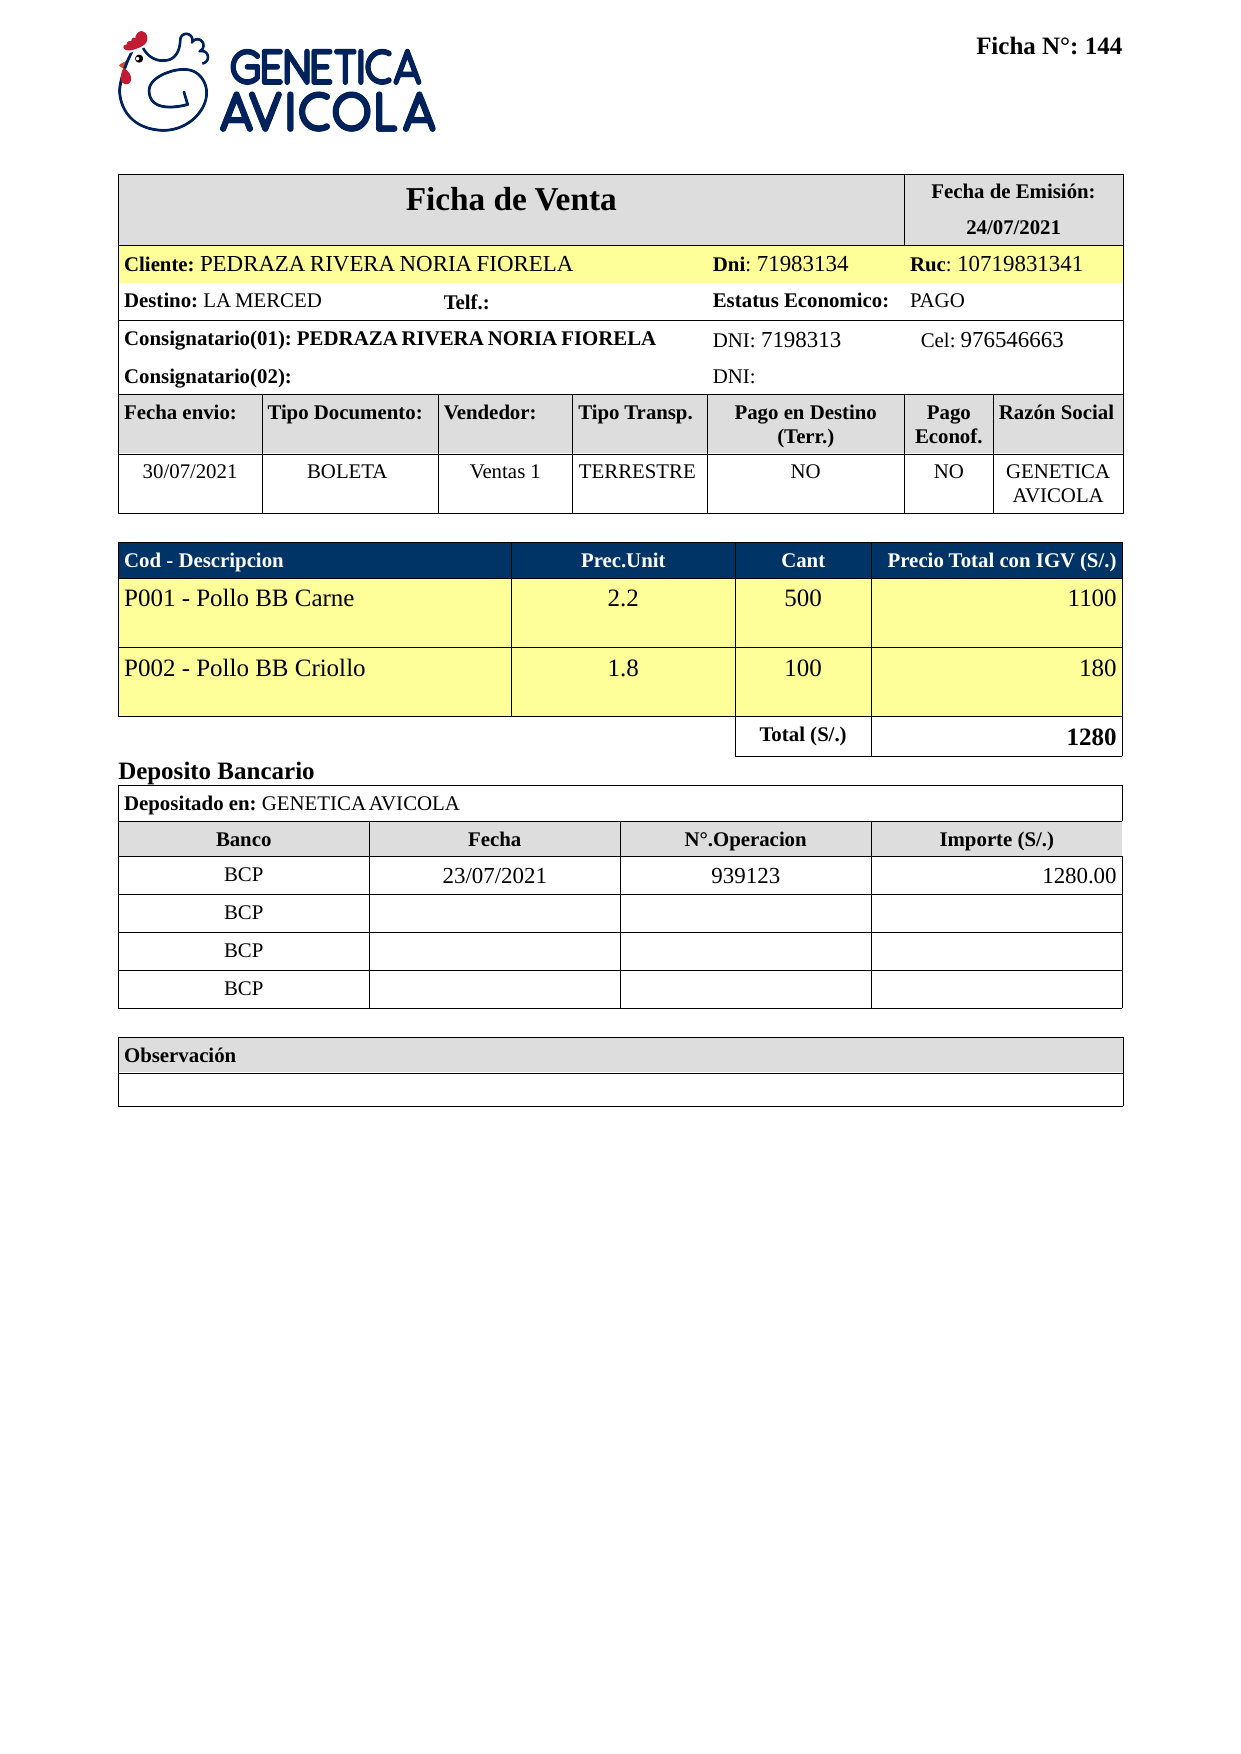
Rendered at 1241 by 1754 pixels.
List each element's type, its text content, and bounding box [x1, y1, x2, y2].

table_cell Banco [119, 822, 369, 856]
table_cell [872, 933, 1122, 970]
table_header Fecha de Emisión: [905, 175, 1123, 209]
table_cell Cel: 976546663 [915, 321, 1123, 358]
table_cell 939123 [621, 857, 871, 894]
table_cell Consignatario(01): PEDRAZA RIVERA NORIA FIORELA [119, 321, 707, 358]
table_cell [511, 717, 735, 756]
table_cell Ruc: 10719831341 [904, 246, 1123, 283]
table_header Prec.Unit [512, 543, 735, 578]
table_cell BCP [119, 971, 369, 1008]
table_cell Total (S/.) [736, 717, 871, 756]
table_cell TERRESTRE [573, 455, 707, 513]
table_cell NO [708, 455, 904, 513]
table_cell BOLETA [263, 455, 438, 513]
table_cell Dni: 71983134 [707, 246, 904, 283]
table_cell [621, 971, 871, 1008]
table_cell Ventas 1 [439, 455, 572, 513]
table_cell DNI: 7198313 [707, 321, 915, 358]
table_cell 1100 [872, 579, 1122, 647]
table_cell Pago en Destino (Terr.) [708, 395, 904, 453]
table_cell BCP [119, 933, 369, 970]
text Deposito Bancario [118, 756, 1122, 785]
table_cell 500 [736, 579, 871, 647]
table_cell [370, 933, 620, 970]
table_cell Importe (S/.) [872, 822, 1122, 856]
table_cell [119, 1074, 1123, 1106]
table_cell 24/07/2021 [905, 209, 1123, 245]
table_cell 2.2 [512, 579, 735, 647]
table_header Cant [736, 543, 871, 578]
table_cell 23/07/2021 [370, 857, 620, 894]
table_cell Estatus Economico: [707, 283, 904, 320]
table_cell BCP [119, 857, 369, 894]
table_header Cod - Descripcion [119, 543, 511, 578]
table_cell 30/07/2021 [119, 455, 262, 513]
table_cell Consignatario(02): [119, 358, 707, 394]
table_cell Cliente: PEDRAZA RIVERA NORIA FIORELA [119, 246, 707, 283]
table_cell DNI: [707, 358, 1123, 394]
table_cell Telf.: [438, 283, 707, 320]
table_cell BCP [119, 895, 369, 932]
table_cell 1.8 [512, 648, 735, 716]
table_cell 100 [736, 648, 871, 716]
table_cell Fecha [370, 822, 620, 856]
table_cell NO [905, 455, 993, 513]
table_cell [621, 933, 871, 970]
table_cell 1280 [872, 717, 1122, 756]
table_cell 1280.00 [872, 857, 1122, 894]
table_cell [621, 895, 871, 932]
table_cell [118, 717, 511, 756]
table_cell GENETICA AVICOLA [994, 455, 1123, 513]
table_cell N°.Operacion [621, 822, 871, 856]
table_cell Razón Social [994, 395, 1123, 453]
picture [118, 31, 436, 132]
table_cell 180 [872, 648, 1122, 716]
table_cell PAGO [904, 283, 1123, 320]
table_cell [370, 971, 620, 1008]
table_cell Vendedor: [439, 395, 572, 453]
table_cell Destino: LA MERCED [119, 283, 438, 320]
table_header Depositado en: GENETICA AVICOLA [119, 786, 1122, 821]
table_header Ficha de Venta [119, 175, 904, 245]
table_cell Tipo Documento: [263, 395, 438, 453]
table_header Precio Total con IGV (S/.) [872, 543, 1122, 578]
table_cell [872, 895, 1122, 932]
table_cell Fecha envio: [119, 395, 262, 453]
table_cell Pago Econof. [905, 395, 993, 453]
table_header Observación [119, 1038, 1123, 1072]
table_cell P002 - Pollo BB Criollo [119, 648, 511, 716]
table_cell P001 - Pollo BB Carne [119, 579, 511, 647]
table_cell Tipo Transp. [573, 395, 707, 453]
table_cell [872, 971, 1122, 1008]
table_cell [370, 895, 620, 932]
